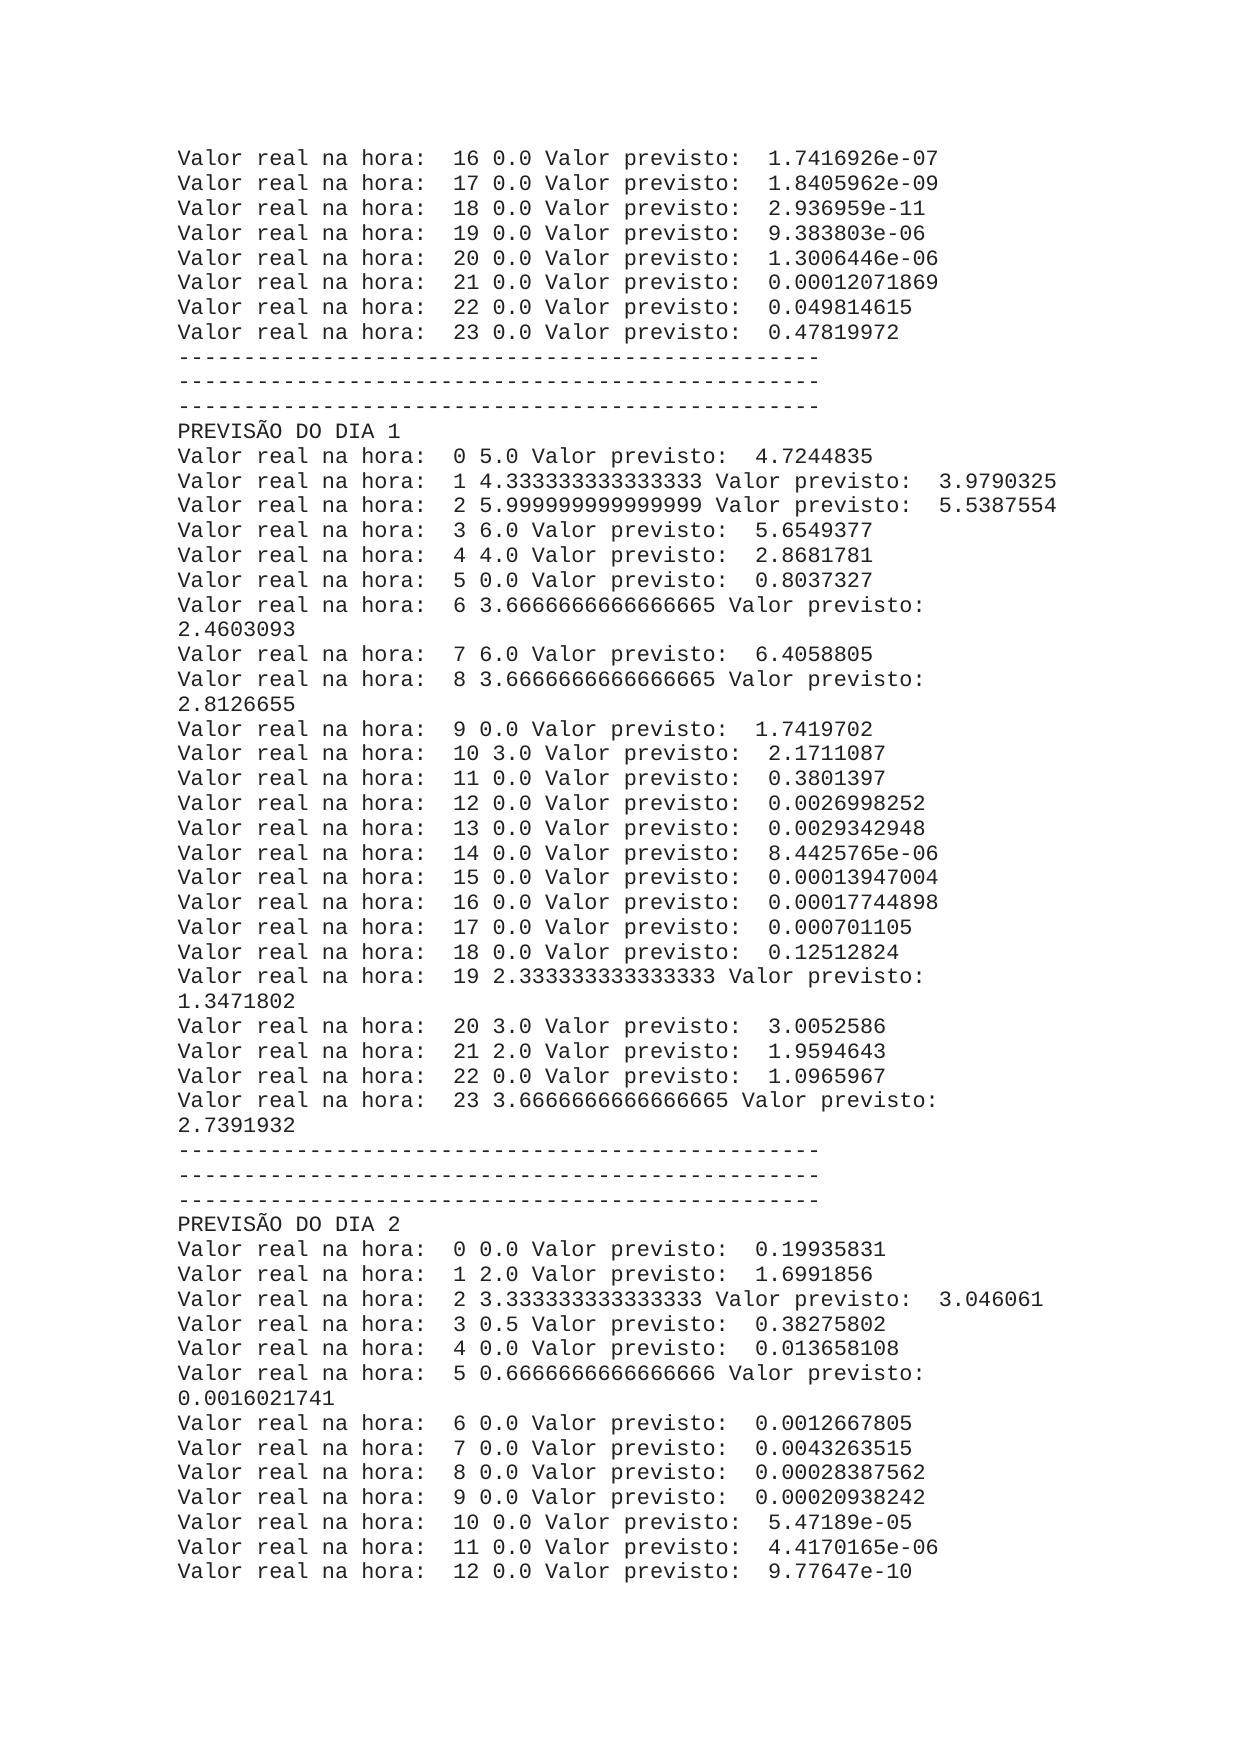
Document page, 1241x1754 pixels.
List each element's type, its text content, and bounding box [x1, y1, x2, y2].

text ------------------------------------------------- [177, 1164, 1063, 1189]
text Valor real na hora: 12 0.0 Valor previsto: 0.0026998252 [177, 792, 1063, 817]
text Valor real na hora: 0 0.0 Valor previsto: 0.19935831 [177, 1238, 1063, 1263]
text Valor real na hora: 5 0.6666666666666666 Valor previsto: 0.0016021741 [177, 1362, 1063, 1412]
text Valor real na hora: 17 0.0 Valor previsto: 1.8405962e-09 [177, 172, 1063, 197]
text Valor real na hora: 21 2.0 Valor previsto: 1.9594643 [177, 1040, 1063, 1065]
text ------------------------------------------------- [177, 1139, 1063, 1164]
text Valor real na hora: 1 2.0 Valor previsto: 1.6991856 [177, 1263, 1063, 1288]
text ------------------------------------------------- [177, 1189, 1063, 1214]
text PREVISÃO DO DIA 2 [177, 1214, 1063, 1238]
text Valor real na hora: 4 4.0 Valor previsto: 2.8681781 [177, 544, 1063, 569]
text Valor real na hora: 8 0.0 Valor previsto: 0.00028387562 [177, 1462, 1063, 1486]
text Valor real na hora: 5 0.0 Valor previsto: 0.8037327 [177, 569, 1063, 594]
text Valor real na hora: 8 3.6666666666666665 Valor previsto: 2.8126655 [177, 668, 1063, 718]
text Valor real na hora: 1 4.333333333333333 Valor previsto: 3.9790325 [177, 470, 1063, 495]
text Valor real na hora: 19 2.333333333333333 Valor previsto: 1.3471802 [177, 966, 1063, 1015]
text Valor real na hora: 23 3.6666666666666665 Valor previsto: 2.7391932 [177, 1090, 1063, 1139]
text Valor real na hora: 15 0.0 Valor previsto: 0.00013947004 [177, 867, 1063, 891]
text Valor real na hora: 10 3.0 Valor previsto: 2.1711087 [177, 743, 1063, 767]
text Valor real na hora: 18 0.0 Valor previsto: 0.12512824 [177, 941, 1063, 966]
text Valor real na hora: 13 0.0 Valor previsto: 0.0029342948 [177, 817, 1063, 842]
text Valor real na hora: 22 0.0 Valor previsto: 1.0965967 [177, 1065, 1063, 1090]
text Valor real na hora: 16 0.0 Valor previsto: 1.7416926e-07 [177, 148, 1063, 172]
text ------------------------------------------------- [177, 346, 1063, 371]
text Valor real na hora: 3 0.5 Valor previsto: 0.38275802 [177, 1313, 1063, 1338]
text Valor real na hora: 4 0.0 Valor previsto: 0.013658108 [177, 1338, 1063, 1362]
text Valor real na hora: 11 0.0 Valor previsto: 0.3801397 [177, 767, 1063, 792]
text Valor real na hora: 21 0.0 Valor previsto: 0.00012071869 [177, 272, 1063, 296]
text Valor real na hora: 20 0.0 Valor previsto: 1.3006446e-06 [177, 247, 1063, 272]
text Valor real na hora: 12 0.0 Valor previsto: 9.77647e-10 [177, 1561, 1063, 1586]
text ------------------------------------------------- [177, 371, 1063, 396]
text Valor real na hora: 6 3.6666666666666665 Valor previsto: 2.4603093 [177, 594, 1063, 643]
text Valor real na hora: 0 5.0 Valor previsto: 4.7244835 [177, 445, 1063, 470]
text Valor real na hora: 16 0.0 Valor previsto: 0.00017744898 [177, 891, 1063, 916]
text Valor real na hora: 20 3.0 Valor previsto: 3.0052586 [177, 1015, 1063, 1040]
text Valor real na hora: 7 6.0 Valor previsto: 6.4058805 [177, 643, 1063, 668]
text Valor real na hora: 19 0.0 Valor previsto: 9.383803e-06 [177, 222, 1063, 247]
text Valor real na hora: 7 0.0 Valor previsto: 0.0043263515 [177, 1437, 1063, 1462]
text Valor real na hora: 6 0.0 Valor previsto: 0.0012667805 [177, 1412, 1063, 1437]
text Valor real na hora: 9 0.0 Valor previsto: 1.7419702 [177, 718, 1063, 743]
text PREVISÃO DO DIA 1 [177, 420, 1063, 445]
text Valor real na hora: 14 0.0 Valor previsto: 8.4425765e-06 [177, 842, 1063, 867]
text ------------------------------------------------- [177, 396, 1063, 420]
text Valor real na hora: 2 3.333333333333333 Valor previsto: 3.046061 [177, 1288, 1063, 1313]
text Valor real na hora: 17 0.0 Valor previsto: 0.000701105 [177, 916, 1063, 941]
text Valor real na hora: 2 5.999999999999999 Valor previsto: 5.5387554 [177, 495, 1063, 519]
text Valor real na hora: 10 0.0 Valor previsto: 5.47189e-05 [177, 1511, 1063, 1536]
text Valor real na hora: 18 0.0 Valor previsto: 2.936959e-11 [177, 197, 1063, 222]
text Valor real na hora: 9 0.0 Valor previsto: 0.00020938242 [177, 1486, 1063, 1511]
text Valor real na hora: 23 0.0 Valor previsto: 0.47819972 [177, 321, 1063, 346]
text Valor real na hora: 22 0.0 Valor previsto: 0.049814615 [177, 296, 1063, 321]
text Valor real na hora: 11 0.0 Valor previsto: 4.4170165e-06 [177, 1536, 1063, 1561]
text Valor real na hora: 3 6.0 Valor previsto: 5.6549377 [177, 519, 1063, 544]
